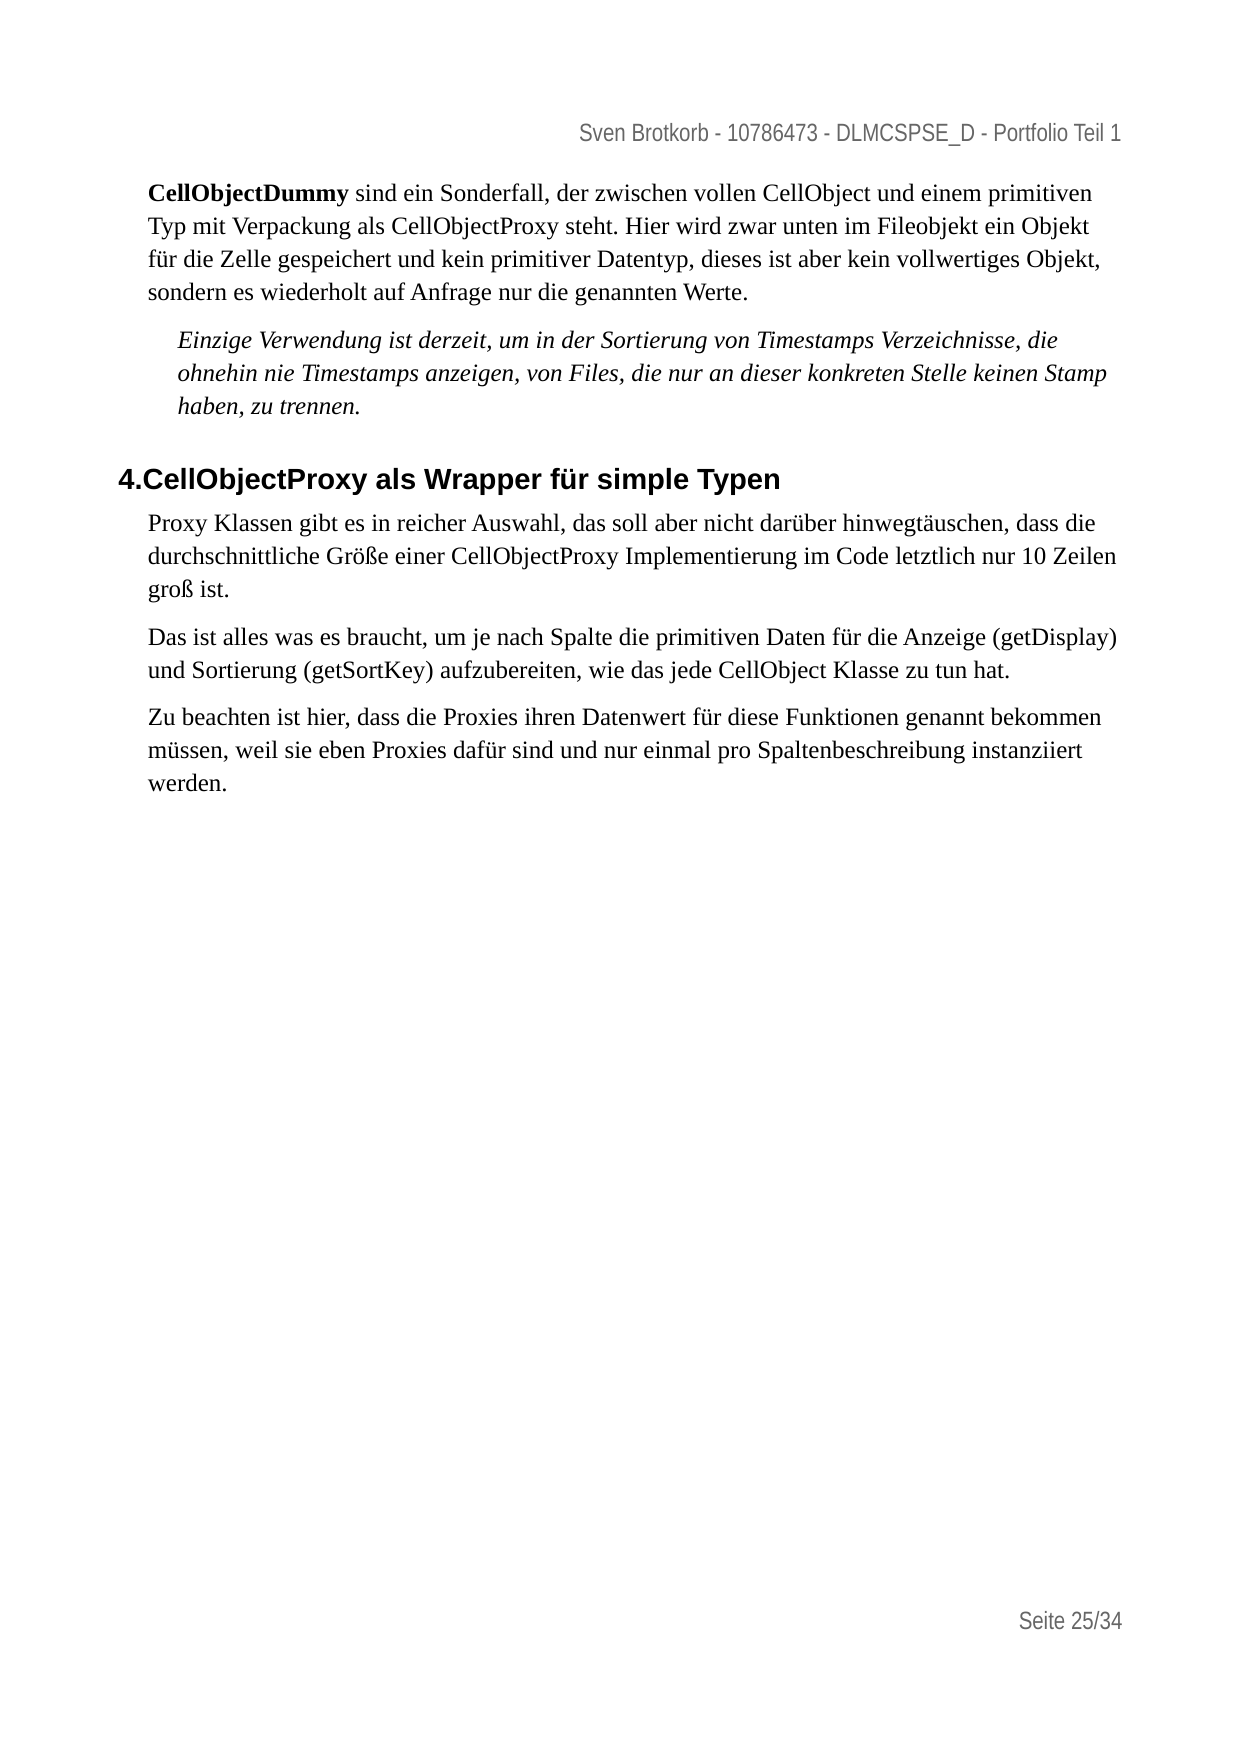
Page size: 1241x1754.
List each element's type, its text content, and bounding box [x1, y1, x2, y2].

text Proxy Klassen gibt es in reicher Auswahl, das soll aber nicht darüber hinwegtäuschen, dass die durchschnittliche Größe einer CellObjectProxy Implementierung im Code letztlich nur 10 Zeilen groß ist. [148, 508, 1122, 603]
subtitle 4.CellObjectProxy als Wrapper für simple Typen [118, 462, 1122, 496]
text CellObjectDummy sind ein Sonderfall, der zwischen vollen CellObject und einem primitiven Typ mit Verpackung als CellObjectProxy steht. Hier wird zwar unten im Fileobjekt ein Objekt für die Zelle gespeichert und kein primitiver Datentyp, dieses ist aber kein vollwertiges Objekt, sondern es wiederholt auf Anfrage nur die genannten Werte. [148, 178, 1122, 306]
text Zu beachten ist hier, dass die Proxies ihren Datenwert für diese Funktionen genannt bekommen müssen, weil sie eben Proxies dafür sind und nur einmal pro Spaltenbeschreibung instanziiert werden. [148, 702, 1122, 797]
text Das ist alles was es braucht, um je nach Spalte die primitiven Daten für die Anzeige (getDisplay) und Sortierung (getSortKey) aufzubereiten, wie das jede CellObject Klasse zu tun hat. [148, 622, 1122, 683]
text Einzige Verwendung ist derzeit, um in der Sortierung von Timestamps Verzeichnisse, die ohnehin nie Timestamps anzeigen, von Files, die nur an dieser konkreten Stelle keinen Stamp haben, zu trennen. [177, 325, 1122, 419]
